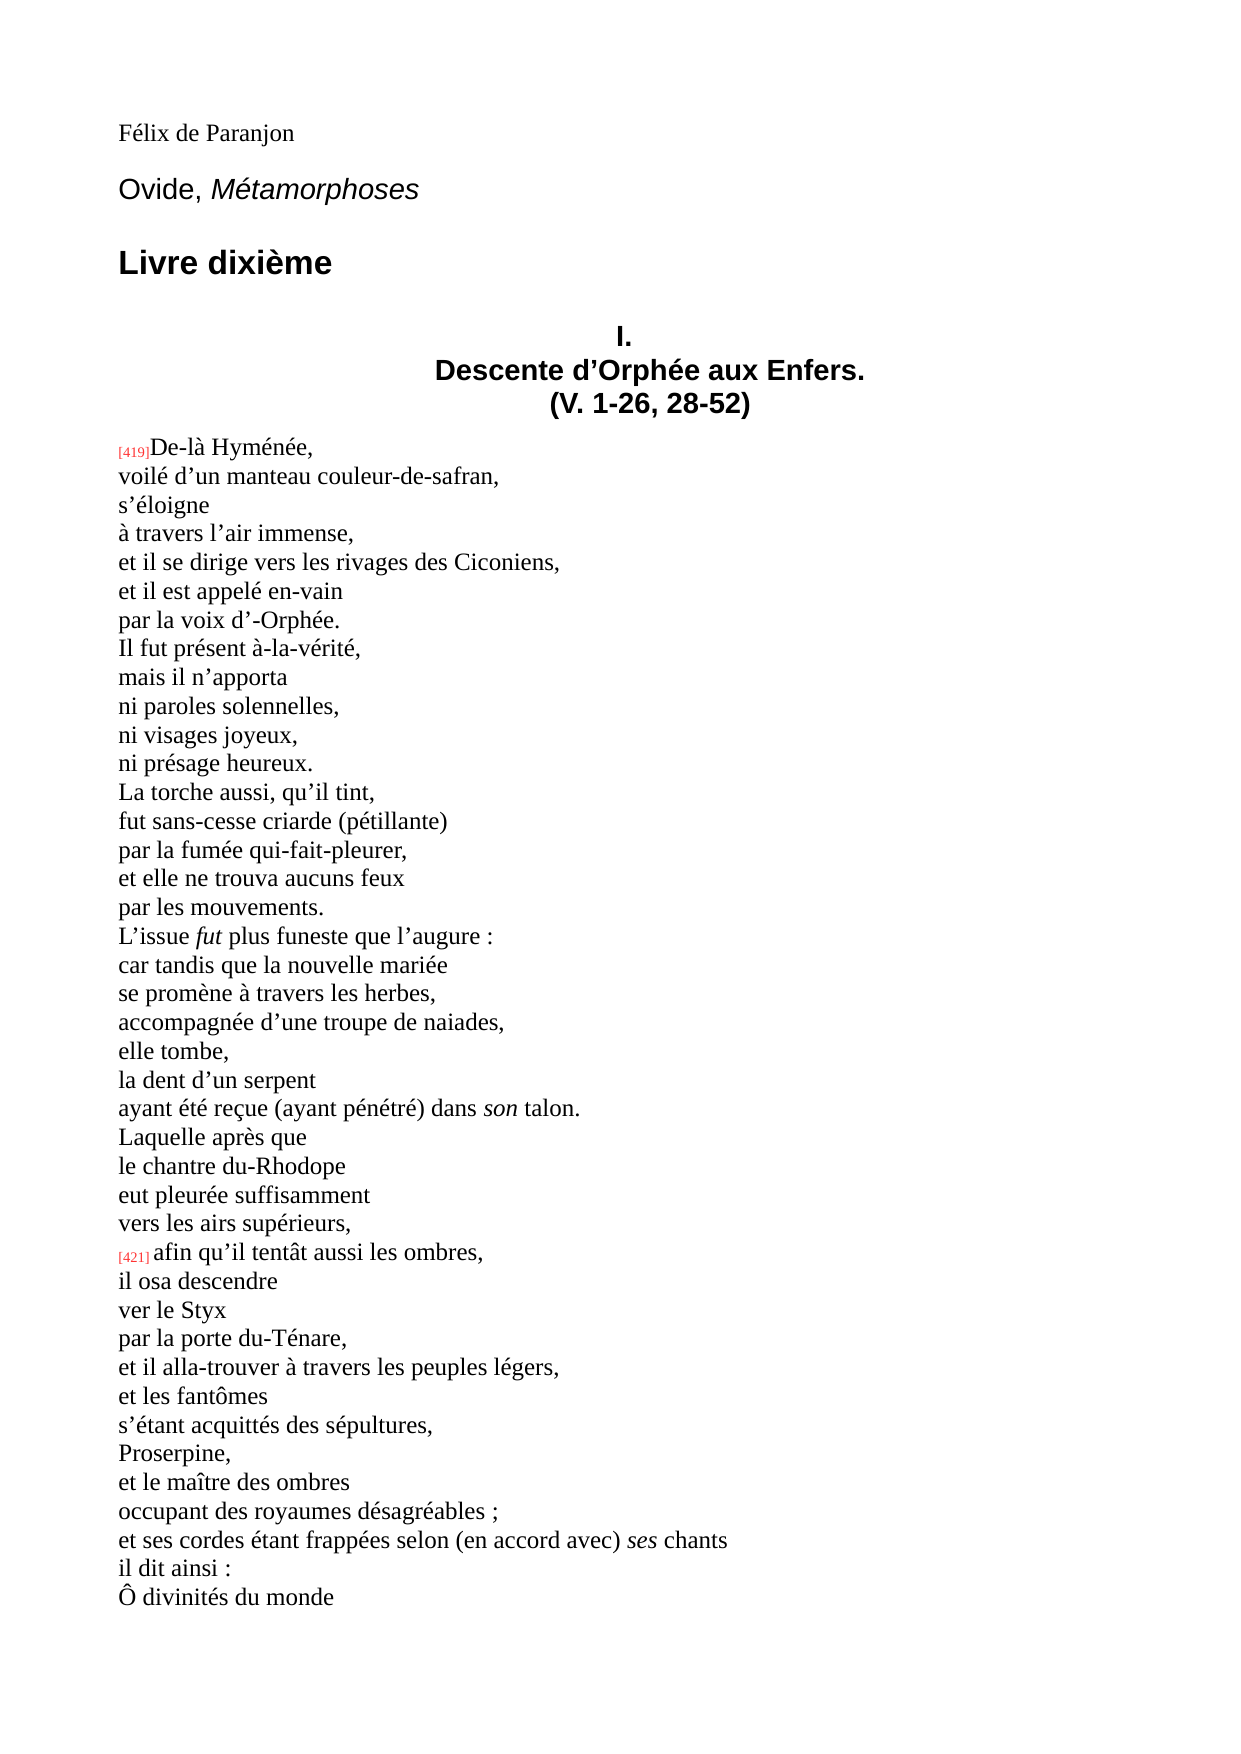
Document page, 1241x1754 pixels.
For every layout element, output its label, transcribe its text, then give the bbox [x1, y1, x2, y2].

text et il alla-trouver à travers les peuples légers, [118, 1352, 1122, 1381]
text par la fumée qui-fait-pleurer, [118, 835, 1122, 863]
text Ô divinités du monde [118, 1582, 1122, 1611]
text par les mouvements. [118, 892, 1122, 921]
text vers les airs supérieurs, [118, 1208, 1122, 1237]
text occupant des royaumes désagréables ; [118, 1496, 1122, 1525]
text La torche aussi, qu’il tint, [118, 777, 1122, 806]
text accompagnée d’une troupe de naiades, [118, 1007, 1122, 1036]
text Laquelle après que [118, 1122, 1122, 1151]
text il osa descendre [118, 1266, 1122, 1295]
subtitle I. Descente d’Orphée aux Enfers. (V. 1-26, 28-52) [118, 319, 1122, 420]
text la dent d’un serpent [118, 1065, 1122, 1093]
text ver le Styx [118, 1295, 1122, 1323]
text ni visages joyeux, [118, 720, 1122, 748]
text ni paroles solennelles, [118, 691, 1122, 720]
text et le maître des ombres [118, 1467, 1122, 1496]
text et les fantômes [118, 1381, 1122, 1410]
text [419]De-là Hyménée, [118, 432, 1122, 461]
text Il fut présent à-la-vérité, [118, 633, 1122, 662]
text L’issue fut plus funeste que l’augure : [118, 921, 1122, 950]
text il dit ainsi : [118, 1553, 1122, 1582]
text le chantre du-Rhodope [118, 1151, 1122, 1180]
text eut pleurée suffisamment [118, 1180, 1122, 1208]
text Proserpine, [118, 1438, 1122, 1467]
text ni présage heureux. [118, 748, 1122, 777]
text fut sans-cesse criarde (pétillante) [118, 806, 1122, 835]
subtitle Ovide, Métamorphoses [118, 172, 1122, 205]
text par la voix d’-Orphée. [118, 605, 1122, 633]
text mais il n’apporta [118, 662, 1122, 691]
text par la porte du-Ténare, [118, 1323, 1122, 1352]
text et il se dirige vers les rivages des Ciconiens, [118, 547, 1122, 576]
text s’éloigne [118, 490, 1122, 518]
text [421] afin qu’il tentât aussi les ombres, [118, 1237, 1122, 1266]
text elle tombe, [118, 1036, 1122, 1065]
text et elle ne trouva aucuns feux [118, 863, 1122, 892]
text à travers l’air immense, [118, 518, 1122, 547]
text car tandis que la nouvelle mariée [118, 950, 1122, 978]
subtitle Livre dixième [118, 243, 1122, 282]
text et ses cordes étant frappées selon (en accord avec) ses chants [118, 1525, 1122, 1553]
text voilé d’un manteau couleur-de-safran, [118, 461, 1122, 490]
text Félix de Paranjon [118, 118, 1122, 147]
text s’étant acquittés des sépultures, [118, 1410, 1122, 1438]
text se promène à travers les herbes, [118, 978, 1122, 1007]
text et il est appelé en-vain [118, 576, 1122, 605]
text ayant été reçue (ayant pénétré) dans son talon. [118, 1093, 1122, 1122]
